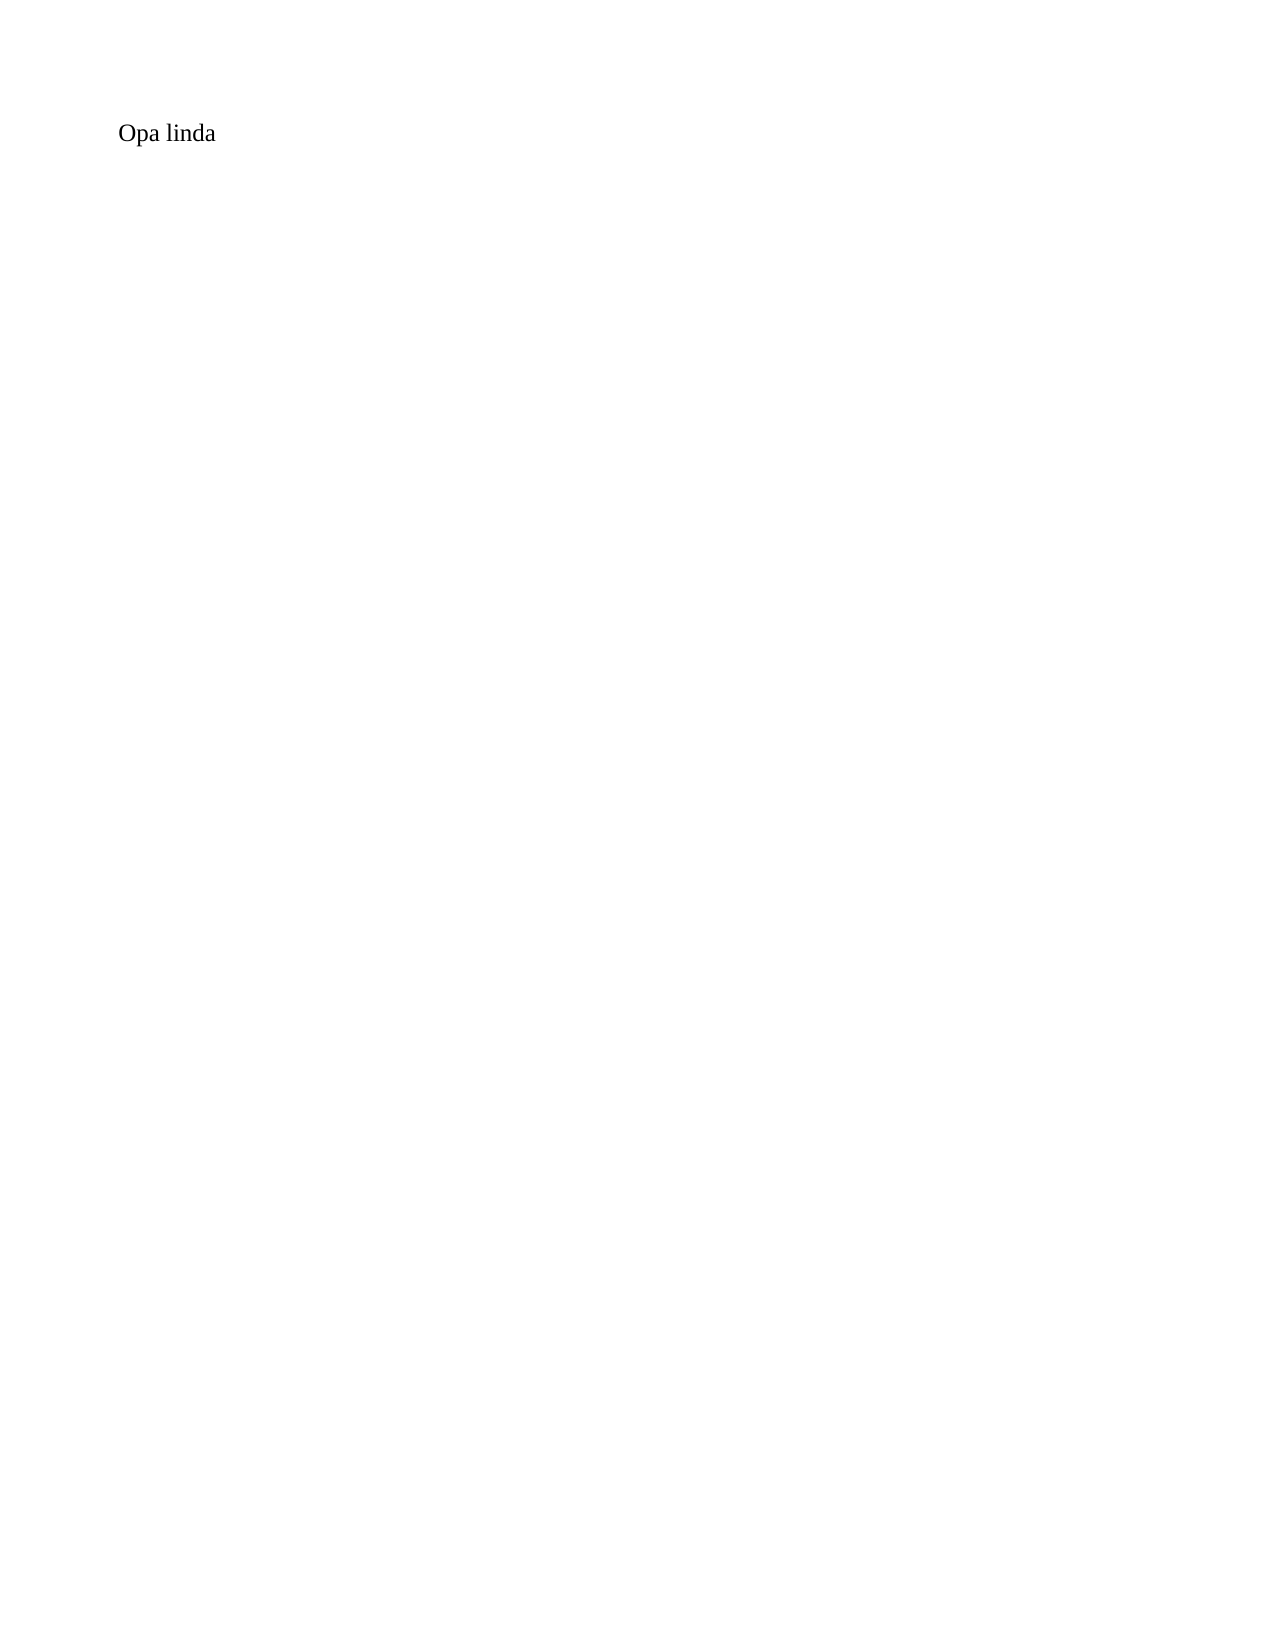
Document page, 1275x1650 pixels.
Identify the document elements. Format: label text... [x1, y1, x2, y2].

text Opa linda [118, 118, 1157, 147]
